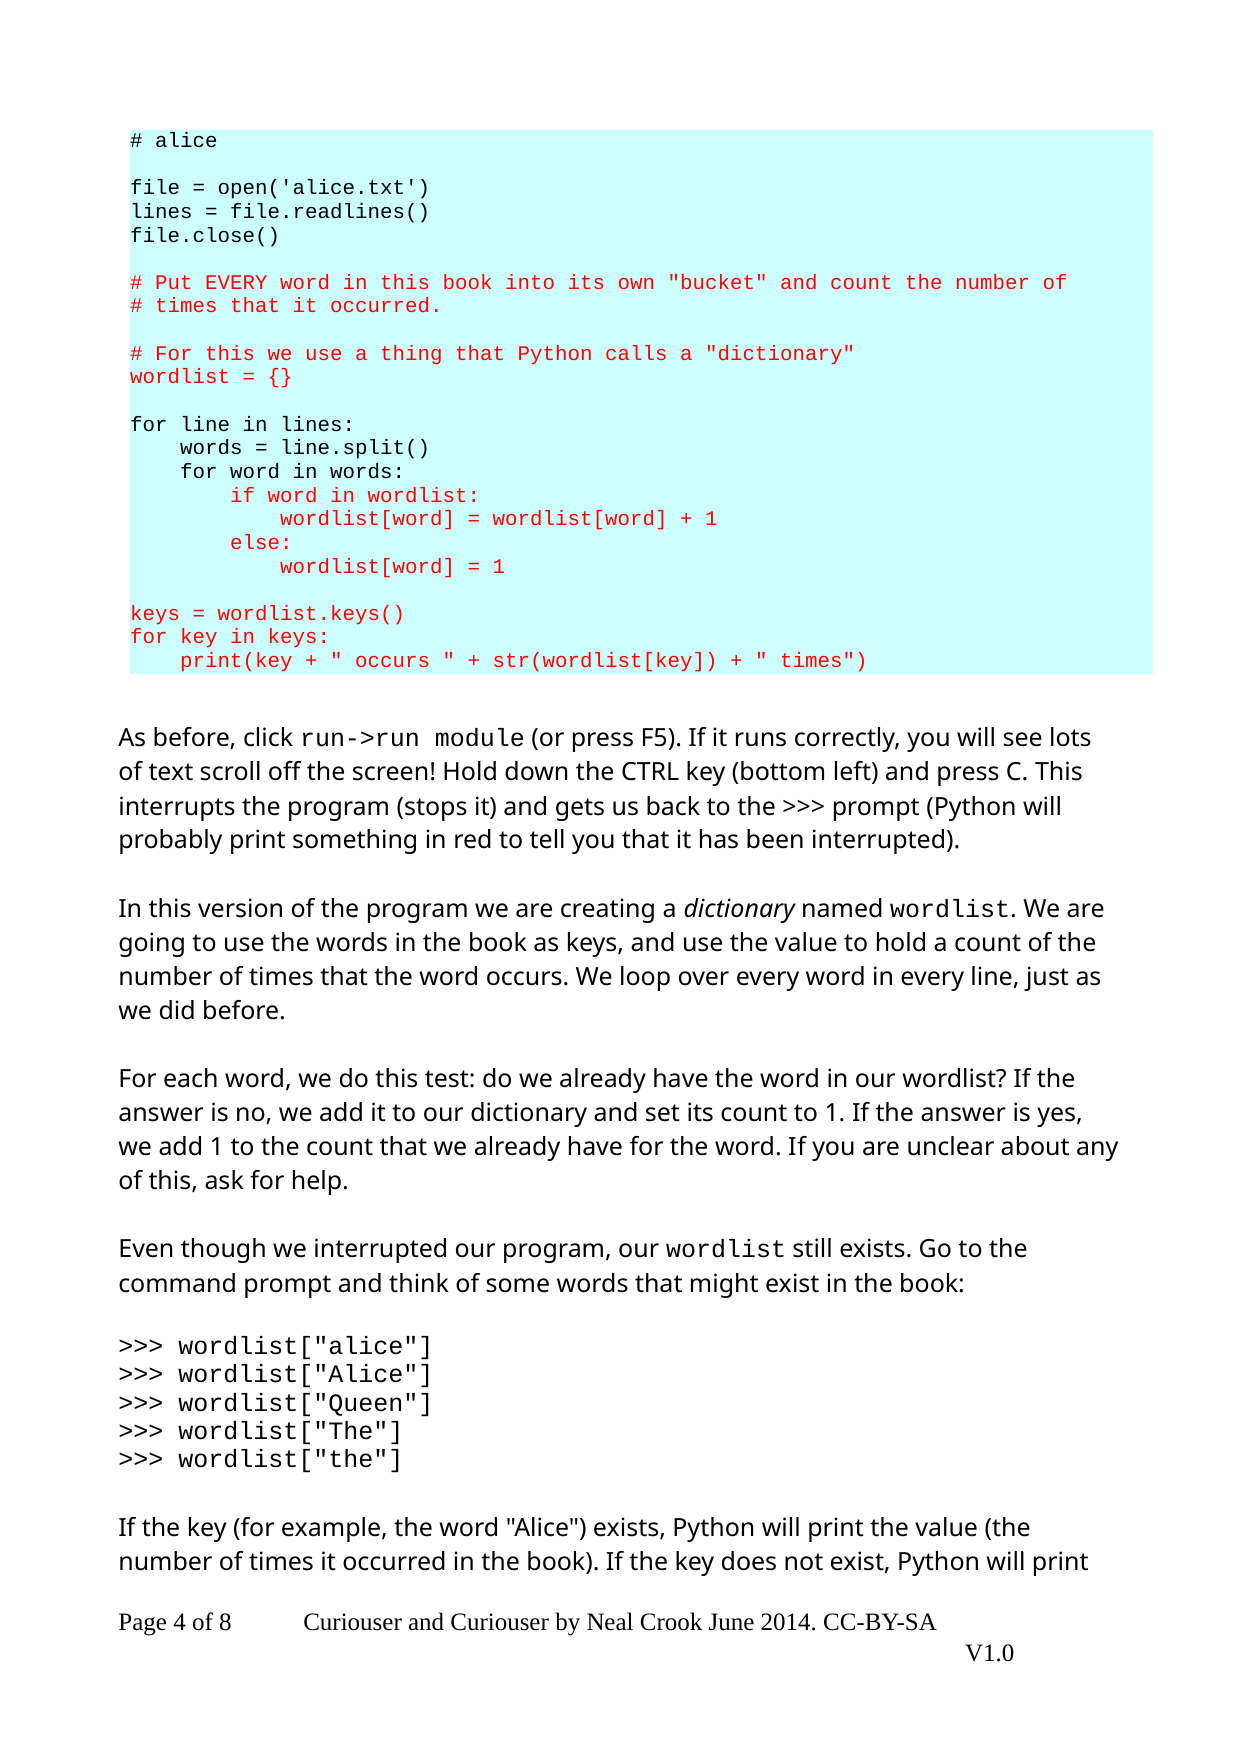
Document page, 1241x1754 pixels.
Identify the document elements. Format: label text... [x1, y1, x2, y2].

text >>> wordlist["alice"] [118, 1333, 1122, 1362]
text wordlist[word] = 1 [130, 556, 1153, 579]
text for word in words: [130, 461, 1153, 485]
text wordlist[word] = wordlist[word] + 1 [130, 508, 1153, 532]
text In this version of the program we are creating a dictionary named wordlist. We are going to use the words in the book as keys, and use the value to hold a count of the number of times that the word occurs. We loop over every word in every line, just as we did before. [118, 890, 1122, 1027]
text # alice [130, 130, 1153, 154]
text >>> wordlist["Alice"] [118, 1362, 1122, 1390]
text # Put EVERY word in this book into its own "bucket" and count the number of [130, 272, 1153, 296]
text if word in wordlist: [130, 485, 1153, 508]
text print(key + " occurs " + str(wordlist[key]) + " times") [130, 650, 1153, 674]
text file = open('alice.txt') [130, 177, 1153, 201]
text else: [130, 532, 1153, 556]
text If the key (for example, the word "Alice") exists, Python will print the value (the number of times it occurred in the book). If the key does not exist, Python will print [118, 1509, 1122, 1577]
text words = line.split() [130, 437, 1153, 461]
text for key in keys: [130, 627, 1153, 650]
text >>> wordlist["The"] [118, 1418, 1122, 1447]
text file.close() [130, 224, 1153, 248]
text # times that it occurred. [130, 296, 1153, 319]
text lines = file.readlines() [130, 201, 1153, 224]
text for line in lines: [130, 414, 1153, 437]
text As before, click run->run module (or press F5). If it runs correctly, you will see lots of text scroll off the screen! Hold down the CTRL key (bottom left) and press C. This interrupts the program (stops it) and gets us back to the >>> prompt (Python will probably print something in red to tell you that it has been interrupted). [118, 720, 1122, 856]
text # For this we use a thing that Python calls a "dictionary" [130, 343, 1153, 366]
text >>> wordlist["Queen"] [118, 1390, 1122, 1418]
text keys = wordlist.keys() [130, 603, 1153, 627]
text >>> wordlist["the"] [118, 1447, 1122, 1475]
text wordlist = {} [130, 366, 1153, 390]
text Even though we interrupted our program, our wordlist still exists. Go to the command prompt and think of some words that might exist in the book: [118, 1231, 1122, 1299]
text For each word, we do this test: do we already have the word in our wordlist? If the answer is no, we add it to our dictionary and set its count to 1. If the answer is yes, we add 1 to the count that we already have for the word. If you are unclear about any of this, ask for help. [118, 1061, 1122, 1197]
